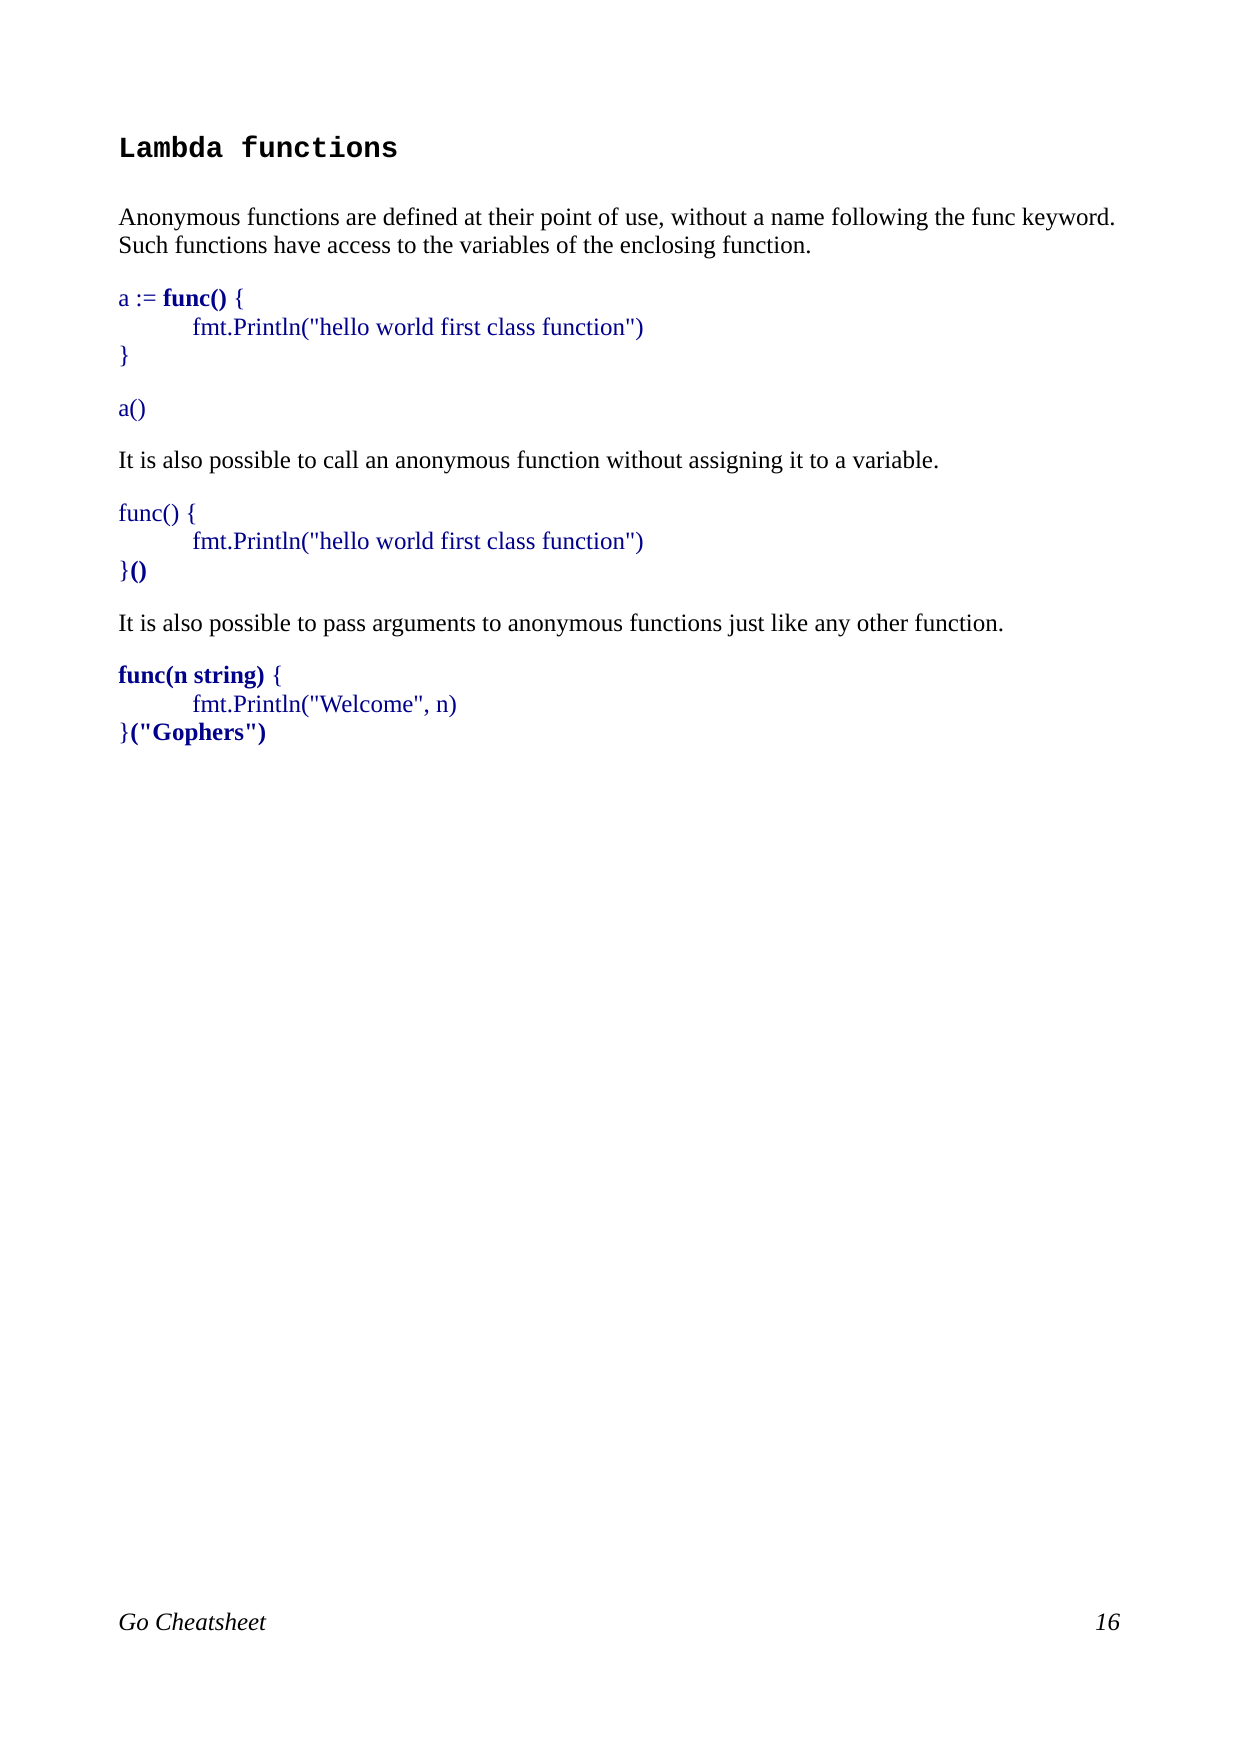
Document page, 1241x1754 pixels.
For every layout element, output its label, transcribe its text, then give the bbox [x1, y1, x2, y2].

text It is also possible to pass arguments to anonymous functions just like any other function. [118, 608, 1122, 636]
text } [118, 341, 1122, 369]
text func() { [118, 498, 1122, 526]
subtitle Lambda functions [118, 133, 1122, 166]
text It is also possible to call an anonymous function without assigning it to a variable. [118, 445, 1122, 474]
text a() [118, 393, 1122, 422]
text }() [118, 555, 1122, 584]
text fmt.Println("hello world first class function") [118, 312, 1122, 341]
text fmt.Println("Welcome", n) [118, 689, 1122, 717]
text }("Gophers") [118, 717, 1122, 746]
subtitle Anonymous functions are defined at their point of use, without a name following the func keyword. Such functions have access to the variables of the enclosing function. [118, 202, 1122, 259]
text a := func() { [118, 283, 1122, 312]
text fmt.Println("hello world first class function") [118, 526, 1122, 555]
text func(n string) { [118, 660, 1122, 689]
